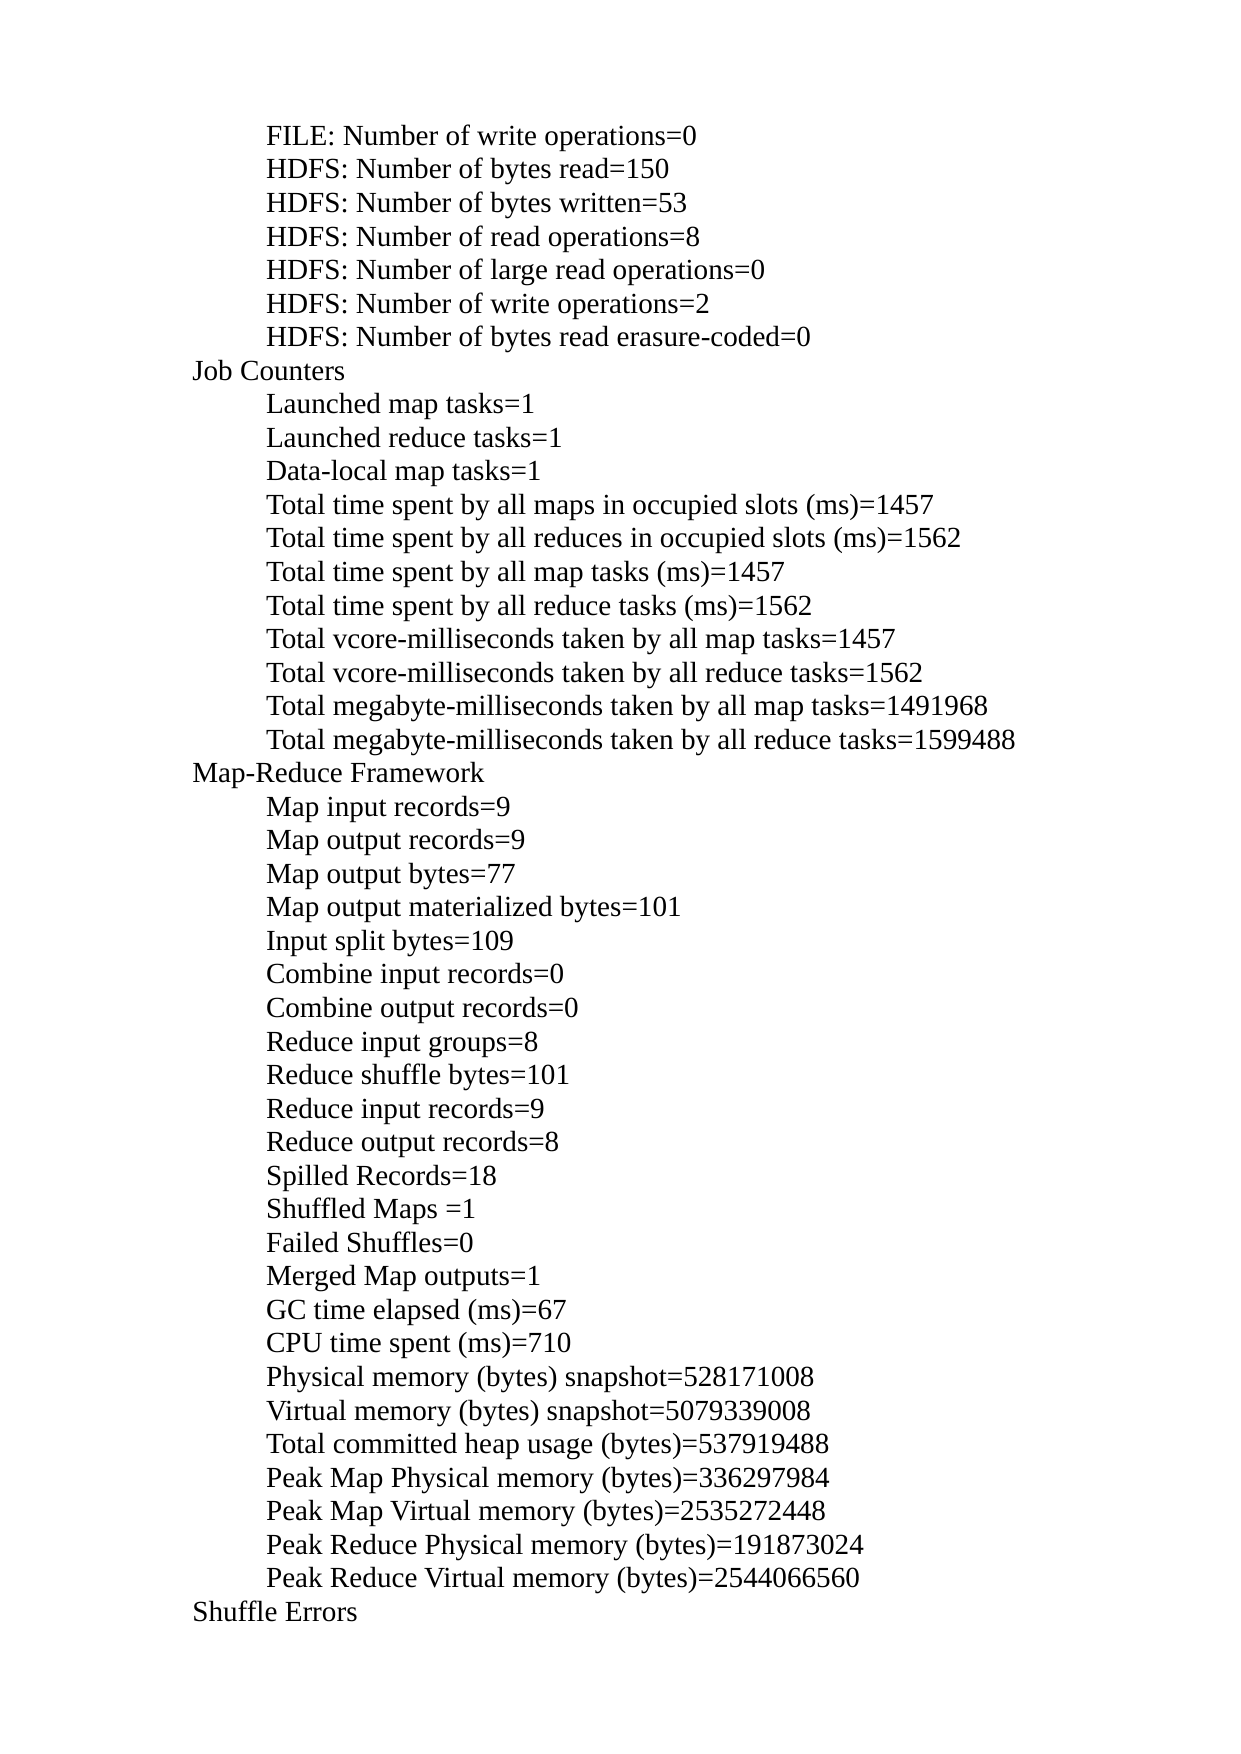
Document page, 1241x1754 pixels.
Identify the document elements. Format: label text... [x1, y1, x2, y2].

text Total committed heap usage (bytes)=537919488 [118, 1426, 1122, 1460]
text Peak Map Virtual memory (bytes)=2535272448 [118, 1493, 1122, 1527]
text Map output bytes=77 [118, 856, 1122, 889]
text HDFS: Number of bytes read=150 [118, 152, 1122, 185]
text Data-local map tasks=1 [118, 453, 1122, 487]
text Reduce shuffle bytes=101 [118, 1057, 1122, 1091]
text Total megabyte-milliseconds taken by all map tasks=1491968 [118, 688, 1122, 722]
text Input split bytes=109 [118, 923, 1122, 957]
text Combine input records=0 [118, 957, 1122, 990]
text GC time elapsed (ms)=67 [118, 1292, 1122, 1326]
text Failed Shuffles=0 [118, 1225, 1122, 1258]
text Total time spent by all maps in occupied slots (ms)=1457 [118, 487, 1122, 521]
text Combine output records=0 [118, 990, 1122, 1024]
text Map output records=9 [118, 822, 1122, 856]
text Reduce output records=8 [118, 1124, 1122, 1158]
text Spilled Records=18 [118, 1158, 1122, 1191]
text HDFS: Number of read operations=8 [118, 219, 1122, 252]
text Reduce input records=9 [118, 1091, 1122, 1124]
text Peak Reduce Physical memory (bytes)=191873024 [118, 1527, 1122, 1560]
text FILE: Number of write operations=0 [118, 118, 1122, 152]
text HDFS: Number of write operations=2 [118, 286, 1122, 319]
text HDFS: Number of large read operations=0 [118, 252, 1122, 286]
text Launched reduce tasks=1 [118, 420, 1122, 453]
text Total vcore-milliseconds taken by all reduce tasks=1562 [118, 655, 1122, 688]
text Shuffled Maps =1 [118, 1191, 1122, 1225]
text Peak Reduce Virtual memory (bytes)=2544066560 [118, 1560, 1122, 1594]
text Total time spent by all map tasks (ms)=1457 [118, 554, 1122, 588]
text Launched map tasks=1 [118, 386, 1122, 420]
text Total time spent by all reduce tasks (ms)=1562 [118, 588, 1122, 621]
text Merged Map outputs=1 [118, 1258, 1122, 1292]
text Total time spent by all reduces in occupied slots (ms)=1562 [118, 521, 1122, 554]
text Peak Map Physical memory (bytes)=336297984 [118, 1460, 1122, 1493]
text HDFS: Number of bytes written=53 [118, 185, 1122, 219]
text CPU time spent (ms)=710 [118, 1326, 1122, 1359]
text Virtual memory (bytes) snapshot=5079339008 [118, 1393, 1122, 1426]
text Map input records=9 [118, 789, 1122, 822]
text Reduce input groups=8 [118, 1024, 1122, 1057]
text Map-Reduce Framework [118, 755, 1122, 789]
text Total vcore-milliseconds taken by all map tasks=1457 [118, 621, 1122, 655]
text Map output materialized bytes=101 [118, 889, 1122, 923]
text Total megabyte-milliseconds taken by all reduce tasks=1599488 [118, 722, 1122, 755]
text Job Counters [118, 353, 1122, 386]
text Shuffle Errors [118, 1594, 1122, 1627]
text Physical memory (bytes) snapshot=528171008 [118, 1359, 1122, 1393]
text HDFS: Number of bytes read erasure-coded=0 [118, 319, 1122, 353]
